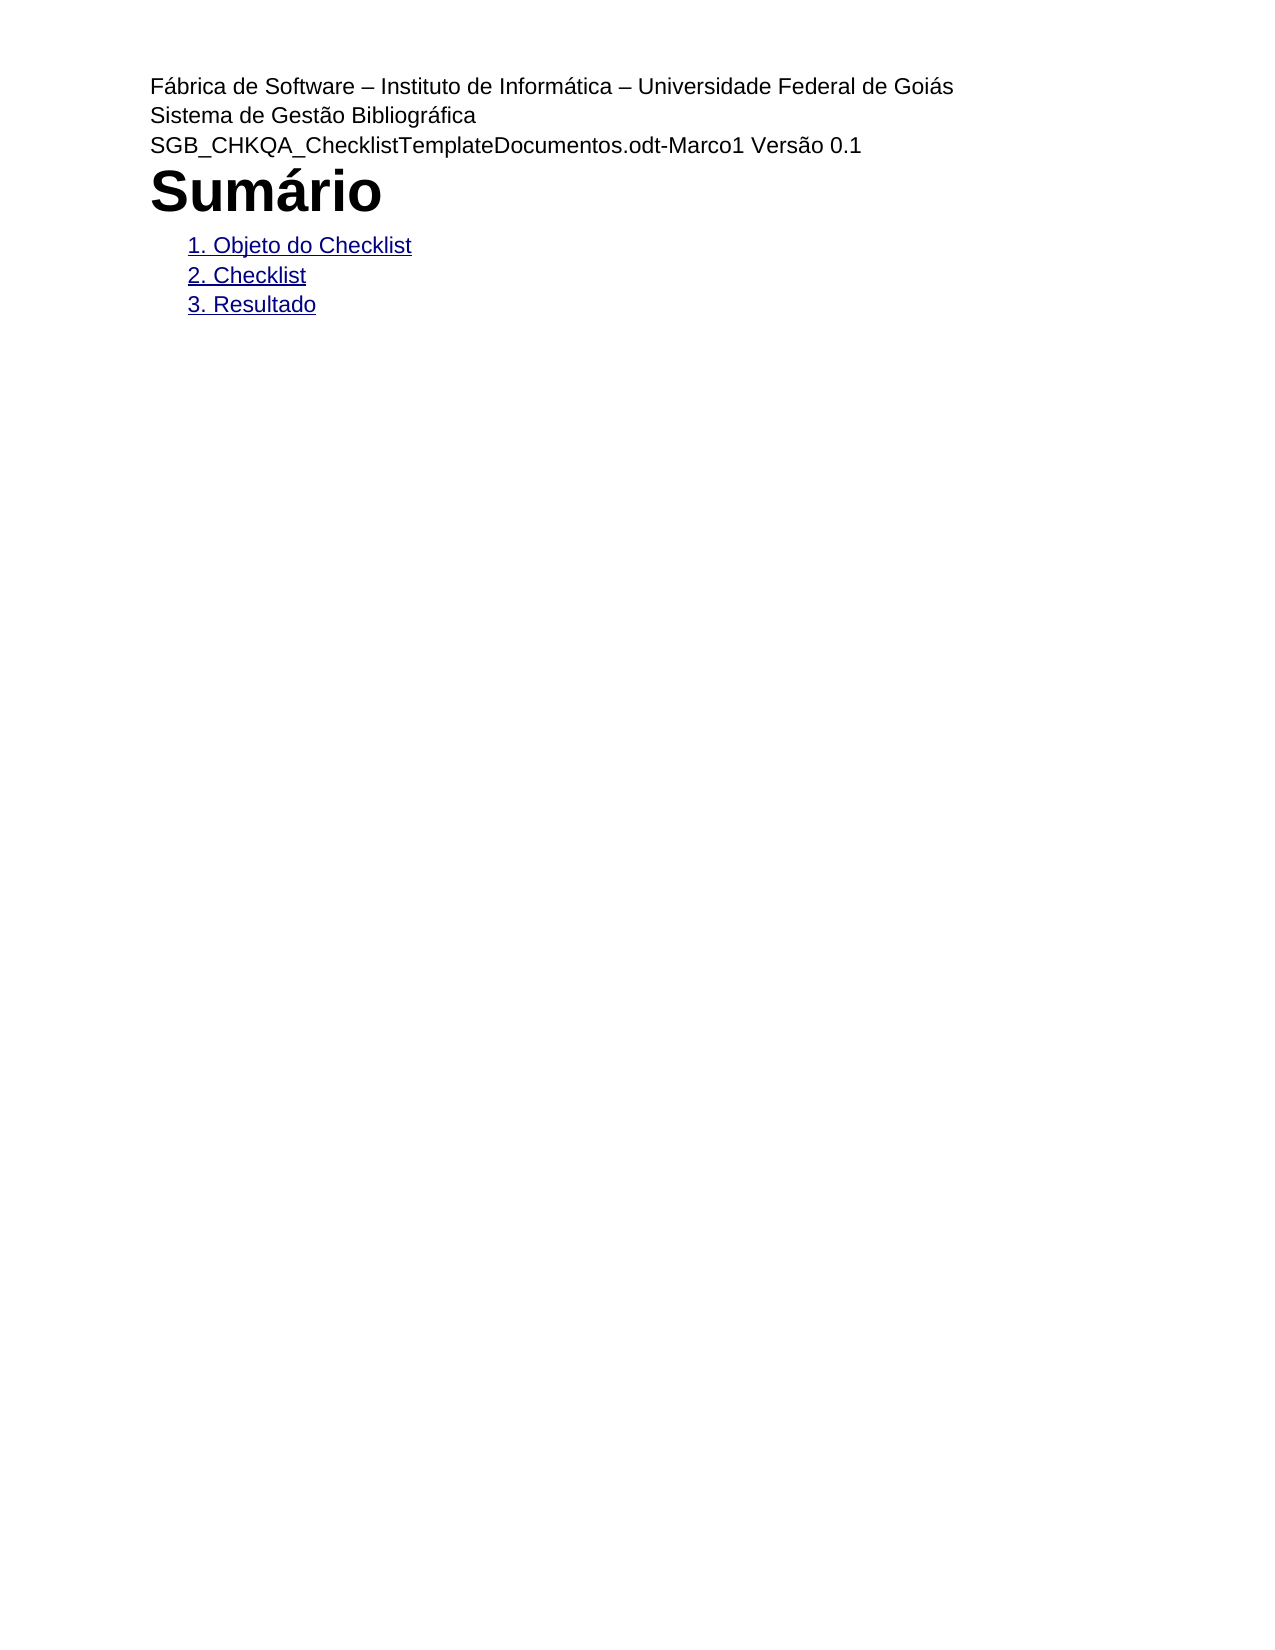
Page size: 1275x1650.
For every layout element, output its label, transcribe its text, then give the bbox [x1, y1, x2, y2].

text Sumário [150, 158, 1125, 223]
text 3. Resultado [187, 292, 1125, 317]
text 2. Checklist [187, 262, 1125, 288]
text 1. Objeto do Checklist [187, 233, 1125, 259]
